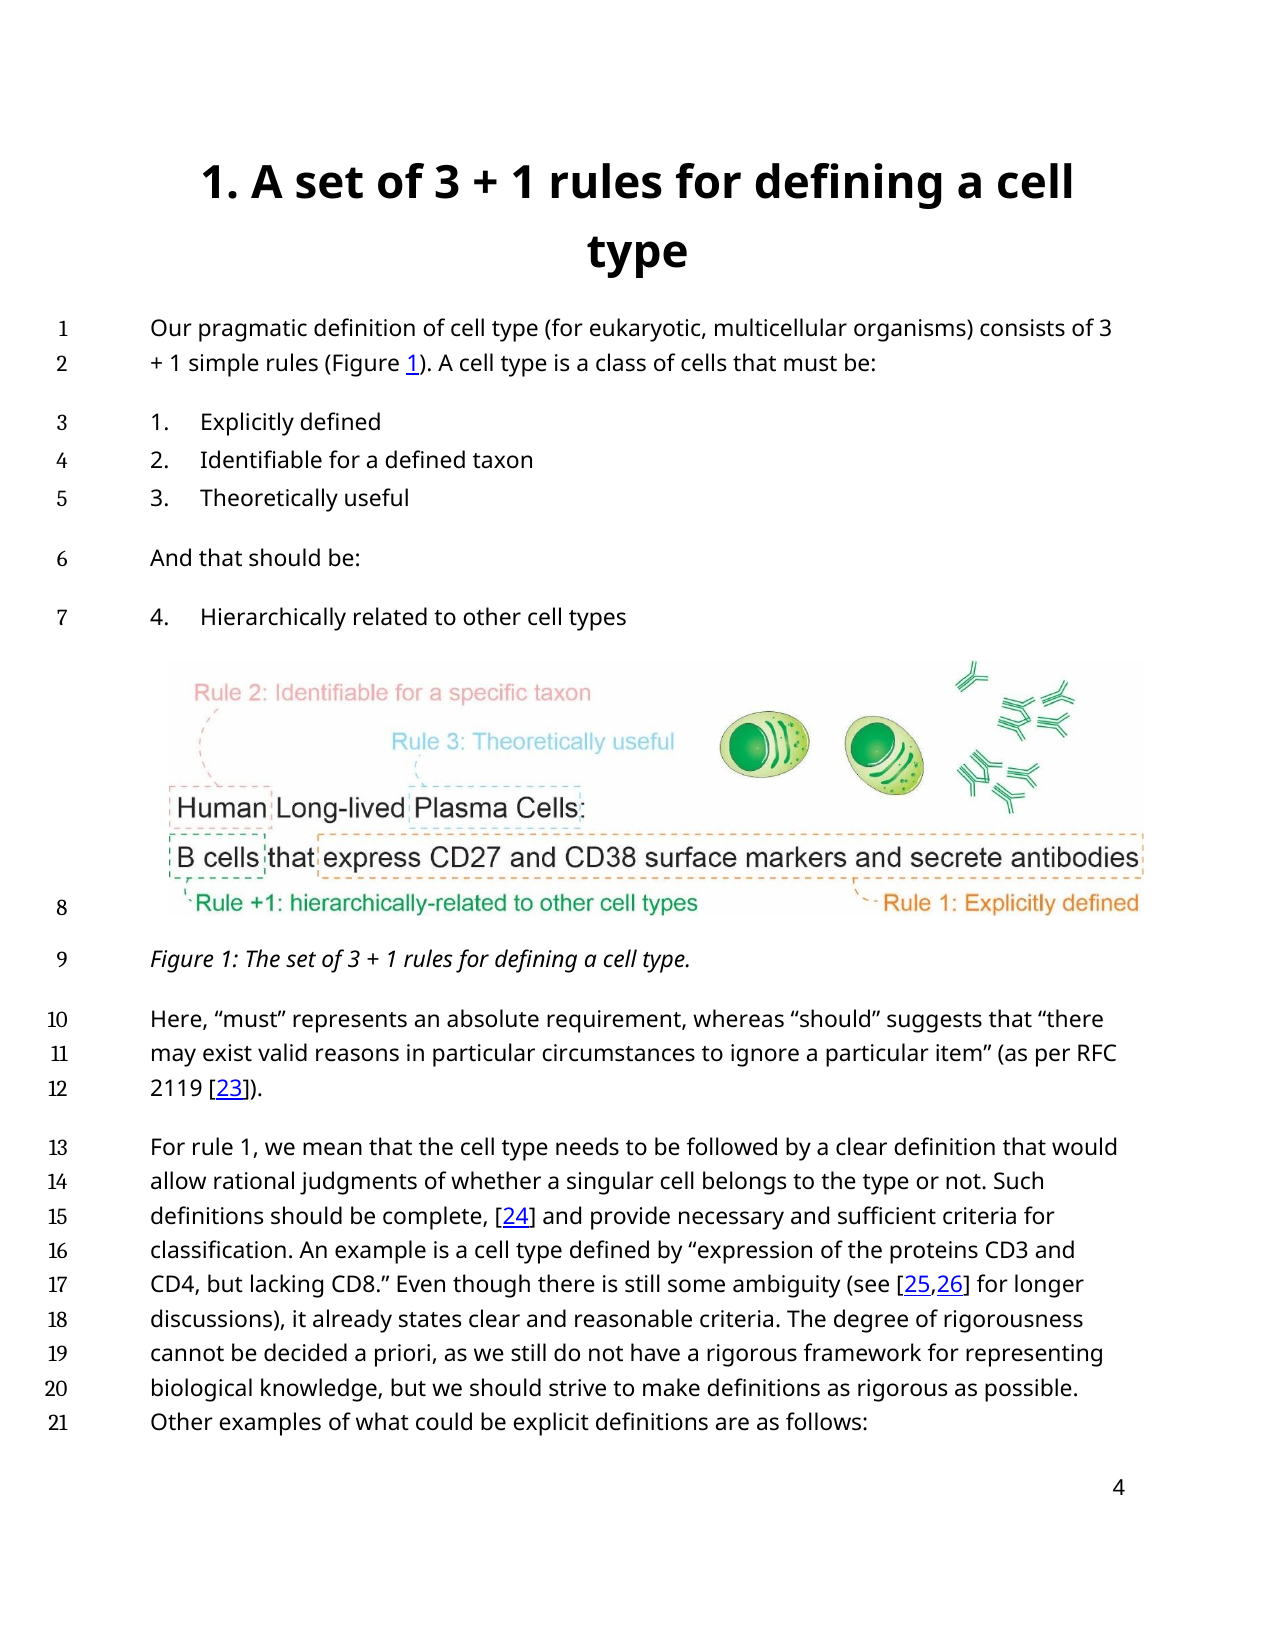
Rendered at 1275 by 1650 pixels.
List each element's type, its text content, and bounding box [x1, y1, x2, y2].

list Hierarchically related to other cell types [150, 601, 1125, 632]
picture [168, 660, 1144, 916]
text And that should be: [150, 541, 1125, 573]
subtitle 1. A set of 3 + 1 rules for defining a cell type [150, 150, 1125, 281]
text Our pragmatic definition of cell type (for eukaryotic, multicellular organisms) consists of 3 + 1 simple rules (Figure 1). A cell type is a class of cells that must be: [150, 312, 1125, 378]
list Explicitly defined [150, 406, 1125, 437]
list Identifiable for a defined taxon [150, 444, 1125, 475]
text For rule 1, we mean that the cell type needs to be followed by a clear definition that would allow rational judgments of whether a singular cell belongs to the type or not. Such definitions should be complete, [24] and provide necessary and sufficient criteria for classification. An example is a cell type defined by “expression of the proteins CD3 and CD4, but lacking CD8.” Even though there is still some ambiguity (see [25,26] for longer discussions), it already states clear and reasonable criteria. The degree of rigorousness cannot be decided a priori, as we still do not have a rigorous framework for representing biological knowledge, but we should strive to make definitions as rigorous as possible. Other examples of what could be explicit definitions are as follows: [150, 1131, 1125, 1437]
text Here, “must” represents an absolute requirement, whereas “should” suggests that “there may exist valid reasons in particular circumstances to ignore a particular item” (as per RFC 2119 [23]). [150, 1003, 1125, 1103]
list Theoretically useful [150, 482, 1125, 513]
text Figure 1: The set of 3 + 1 rules for defining a cell type. [150, 943, 1125, 975]
